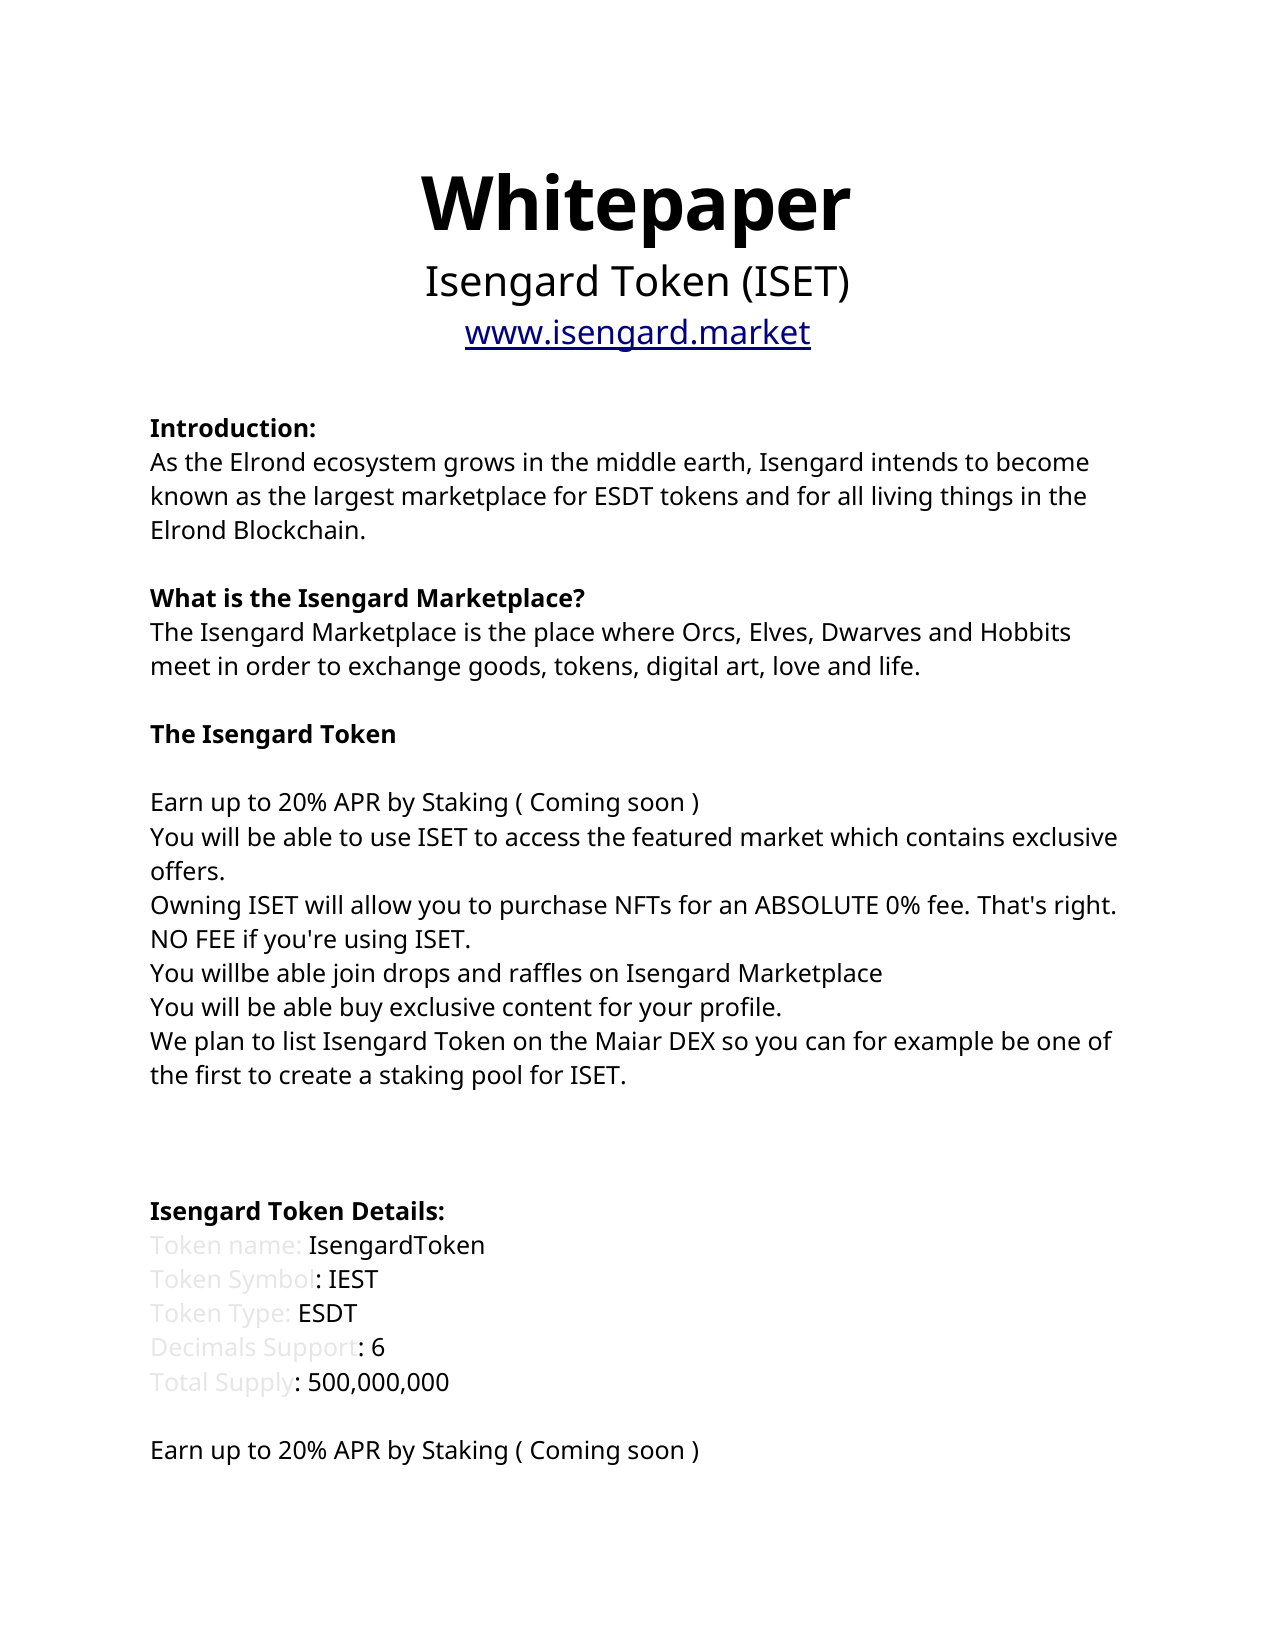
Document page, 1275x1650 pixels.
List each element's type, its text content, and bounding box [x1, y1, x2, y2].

text The Isengard Token [150, 717, 1125, 751]
text What is the Isengard Marketplace? [150, 581, 1125, 615]
text You will be able buy exclusive content for your profile. [150, 989, 1125, 1023]
text Isengard Token Details: [150, 1194, 1125, 1228]
text Earn up to 20% APR by Staking ( Coming soon ) [150, 785, 1125, 819]
text Introduction: [150, 410, 1125, 444]
text You will be able to use ISET to access the featured market which contains exclusive offers. [150, 819, 1125, 887]
text Earn up to 20% APR by Staking ( Coming soon ) [150, 1432, 1125, 1466]
text Token name: IsengardToken [150, 1228, 1125, 1262]
text Token Type: ESDT [150, 1296, 1125, 1330]
text Token Symbol: IEST [150, 1262, 1125, 1296]
title Whitepaper [150, 150, 1125, 252]
text We plan to list Isengard Token on the Maiar DEX so you can for example be one of the first to create a staking pool for ISET. [150, 1023, 1125, 1092]
text Isengard Token (ISET) [150, 252, 1125, 309]
text Decimals Support: 6 [150, 1330, 1125, 1364]
text Owning ISET will allow you to purchase NFTs for an ABSOLUTE 0% fee. That's right. NO FEE if you're using ISET. [150, 887, 1125, 955]
text www.isengard.market [150, 309, 1125, 354]
text As the Elrond ecosystem grows in the middle earth, Isengard intends to become known as the largest marketplace for ESDT tokens and for all living things in the Elrond Blockchain. [150, 444, 1125, 547]
text You willbe able join drops and raffles on Isengard Marketplace [150, 955, 1125, 989]
text The Isengard Marketplace is the place where Orcs, Elves, Dwarves and Hobbits meet in order to exchange goods, tokens, digital art, love and life. [150, 615, 1125, 683]
text Total Supply: 500,000,000 [150, 1364, 1125, 1398]
